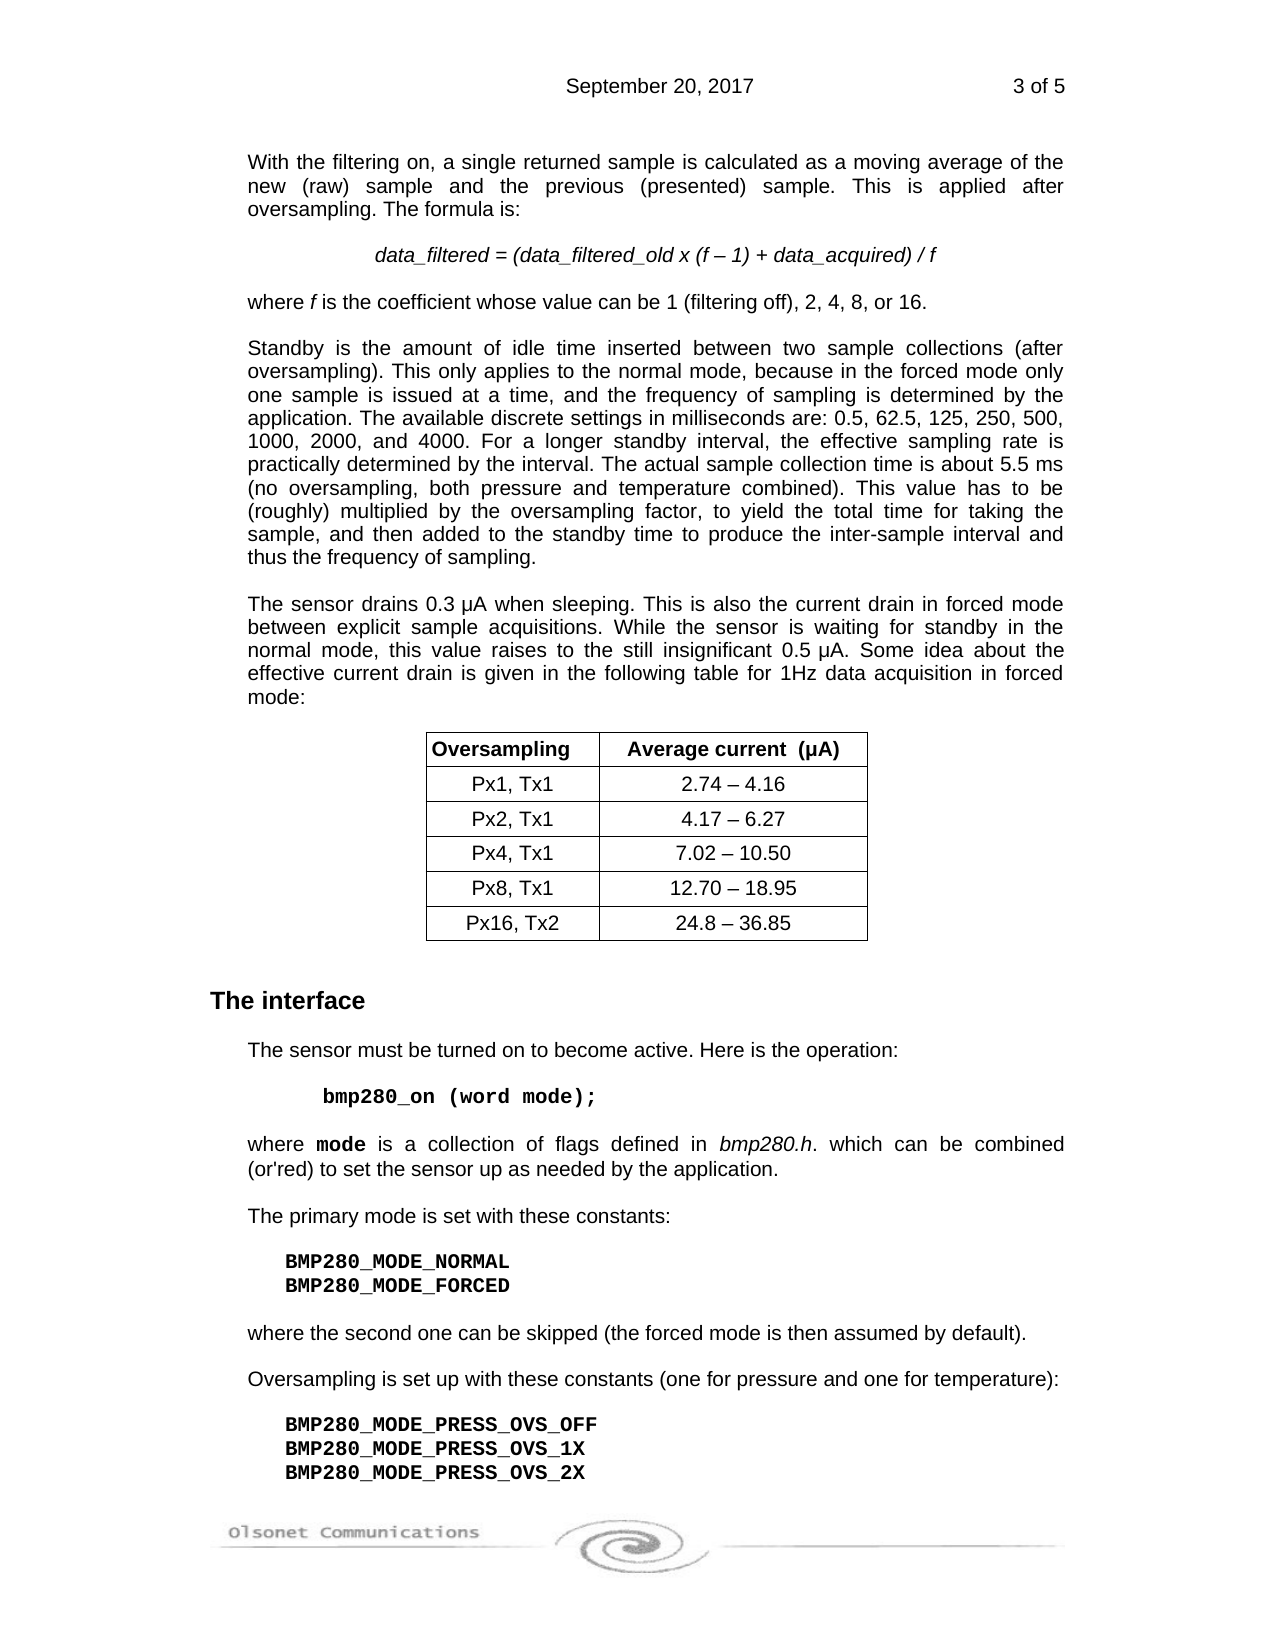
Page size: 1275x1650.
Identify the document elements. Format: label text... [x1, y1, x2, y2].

table_cell Px2, Tx1 [427, 802, 599, 836]
text BMP280_MODE_PRESS_OVS_OFF [285, 1414, 1065, 1438]
text The primary mode is set with these constants: [247, 1204, 1065, 1228]
text data_filtered = (data_filtered_old x (f – 1) + data_acquired) / f [247, 244, 1065, 267]
text BMP280_MODE_NORMAL [285, 1251, 1065, 1274]
text BMP280_MODE_PRESS_OVS_1X [285, 1438, 1065, 1462]
table_cell 2.74 – 4.16 [600, 767, 867, 801]
table_cell Px1, Tx1 [427, 767, 599, 801]
text Standby is the amount of idle time inserted between two sample collections (after oversampling). This only applies to the normal mode, because in the forced mode only one sample is issued at a time, and the frequency of sampling is determined by the application. The available discrete settings in milliseconds are: 0.5, 62.5, 125, 250, 500, 1000, 2000, and 4000. For a longer standby interval, the effective sampling rate is practically determined by the interval. The actual sample collection time is about 5.5 ms (no oversampling, both pressure and temperature combined). This value has to be (roughly) multiplied by the oversampling factor, to yield the total time for taking the sample, and then added to the standby time to produce the inter-sample interval and thus the frequency of sampling. [247, 337, 1065, 569]
text The sensor drains 0.3 μA when sleeping. This is also the current drain in forced mode between explicit sample acquisitions. While the sensor is waiting for standby in the normal mode, this value raises to the still insignificant 0.5 μA. Some idea about the effective current drain is given in the following table for 1Hz data acquisition in forced mode: [247, 592, 1065, 708]
table_header Average current (μA) [600, 733, 867, 766]
table_cell 24.8 – 36.85 [600, 907, 867, 940]
table_cell 4.17 – 6.27 [600, 802, 867, 836]
picture [210, 1504, 1065, 1596]
table_header Oversampling [427, 733, 599, 766]
table_cell Px4, Tx1 [427, 837, 599, 871]
subtitle The interface [210, 987, 1065, 1015]
text bmp280_on (word mode); [247, 1084, 1065, 1110]
table_cell Px16, Tx2 [427, 907, 599, 940]
text With the filtering on, a single returned sample is calculated as a moving average of the new (raw) sample and the previous (presented) sample. This is applied after oversampling. The formula is: [247, 151, 1065, 221]
table_cell 7.02 – 10.50 [600, 837, 867, 871]
text BMP280_MODE_PRESS_OVS_2X [285, 1462, 1065, 1485]
text where mode is a collection of flags defined in bmp280.h. which can be combined (or'red) to set the sensor up as needed by the application. [247, 1133, 1065, 1181]
text BMP280_MODE_FORCED [285, 1274, 1065, 1298]
table_cell 12.70 – 18.95 [600, 872, 867, 906]
table_cell Px8, Tx1 [427, 872, 599, 906]
text The sensor must be turned on to become active. Here is the operation: [247, 1038, 1065, 1061]
text where f is the coefficient whose value can be 1 (filtering off), 2, 4, 8, or 16. [247, 290, 1065, 313]
text where the second one can be skipped (the forced mode is then assumed by default). [247, 1321, 1065, 1345]
text Oversampling is set up with these constants (one for pressure and one for temperature): [247, 1368, 1065, 1391]
